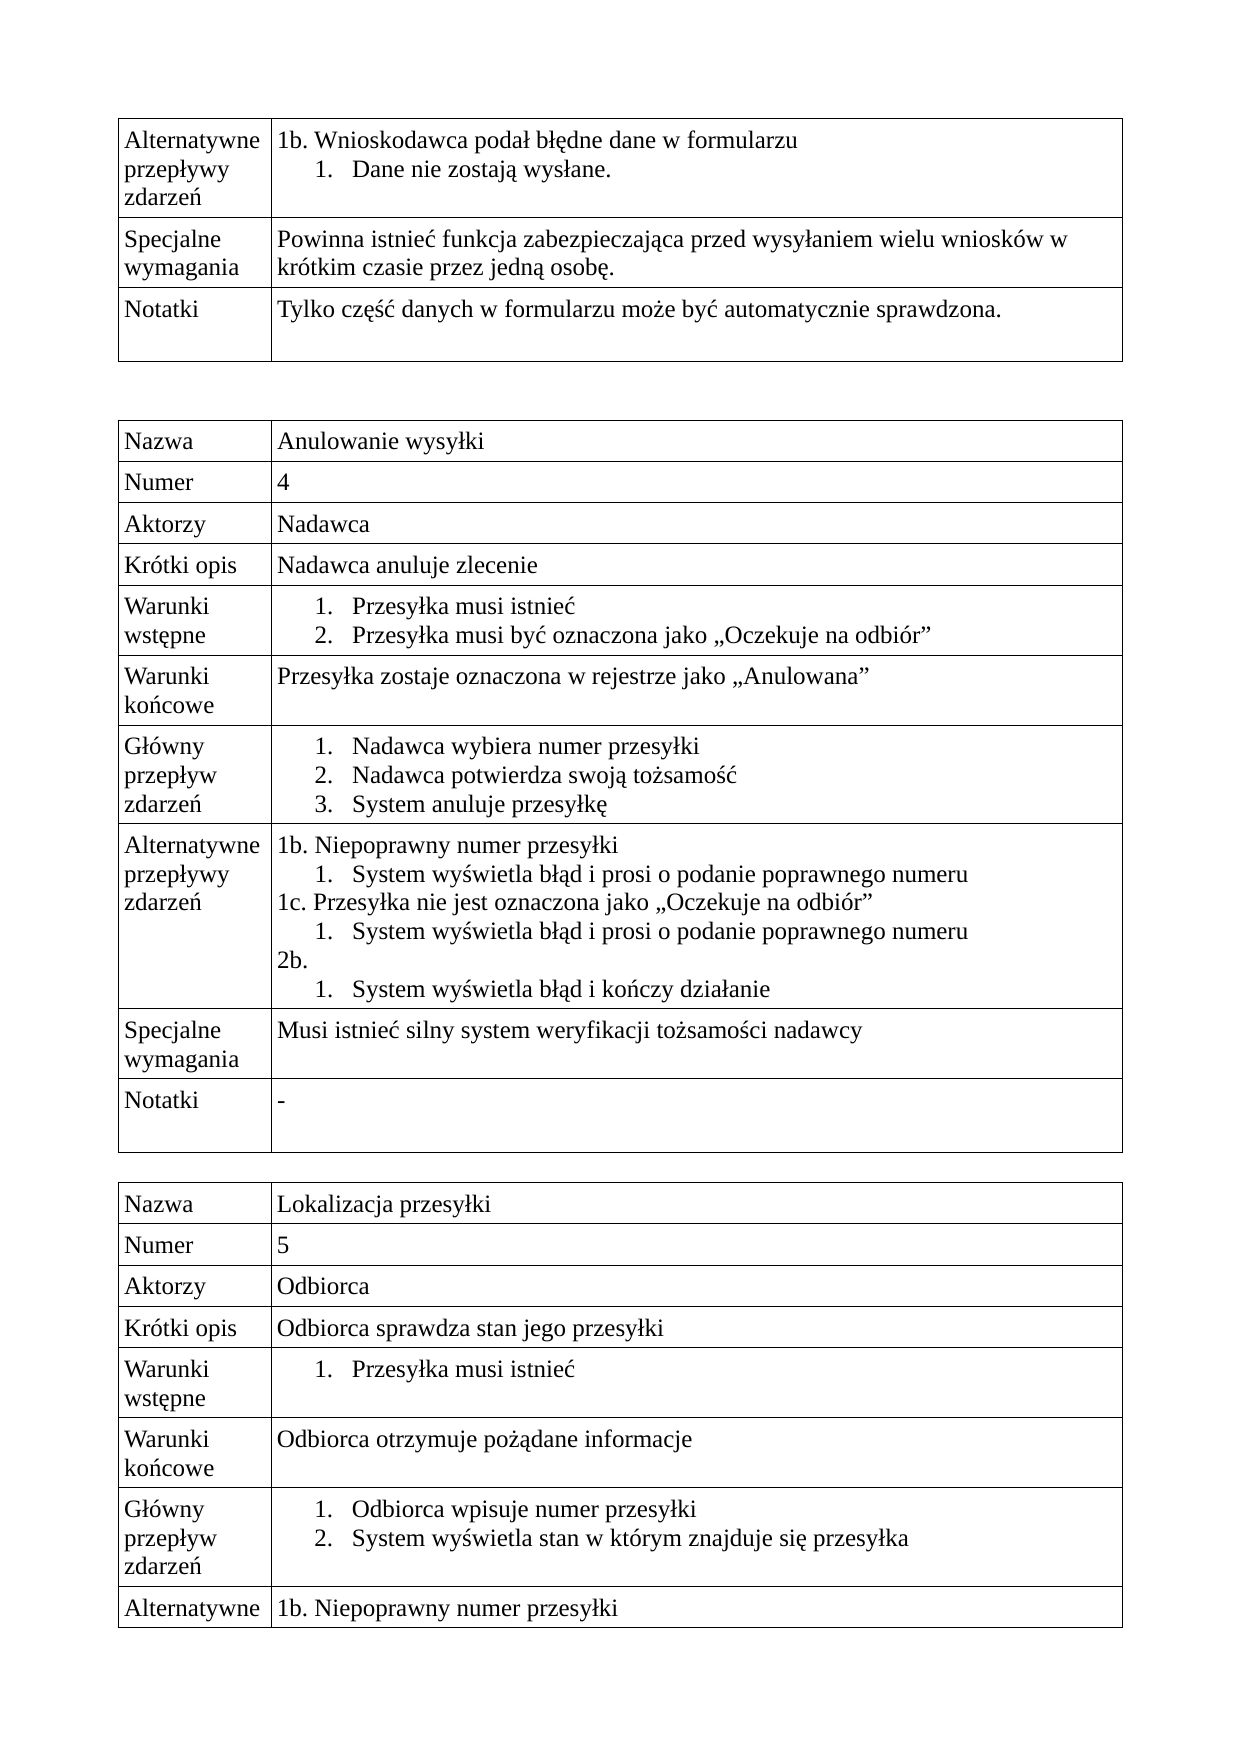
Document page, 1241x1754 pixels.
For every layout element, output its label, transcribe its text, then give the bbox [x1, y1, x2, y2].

table_cell Odbiorca wpisuje numer przesyłki System wyświetla stan w którym znajduje się przesyłka [272, 1488, 1122, 1586]
table_cell Główny przepływ zdarzeń [119, 726, 271, 823]
table_cell Przesyłka zostaje oznaczona w rejestrze jako „Anulowana” [272, 656, 1122, 724]
table_cell Specjalne wymagania [119, 218, 271, 287]
table_header Anulowanie wysyłki [272, 421, 1122, 461]
table_cell Warunki końcowe [119, 656, 271, 724]
table_cell Nadawca [272, 503, 1122, 543]
table_cell Aktorzy [119, 503, 271, 543]
table_cell Numer [119, 1224, 271, 1264]
table_cell Tylko część danych w formularzu może być automatycznie sprawdzona. [272, 288, 1122, 361]
table_cell Powinna istnieć funkcja zabezpieczająca przed wysyłaniem wielu wniosków w krótkim czasie przez jedną osobę. [272, 218, 1122, 287]
table_header Nazwa [119, 1183, 271, 1223]
table_cell 1b. Wnioskodawca podał błędne dane w formularzu Dane nie zostają wysłane. [272, 119, 1122, 217]
table_cell Notatki [119, 1079, 271, 1152]
table_cell Przesyłka musi istnieć Przesyłka musi być oznaczona jako „Oczekuje na odbiór” [272, 586, 1122, 654]
table_cell Notatki [119, 288, 271, 361]
table_cell Warunki wstępne [119, 1348, 271, 1417]
table_cell Nadawca anuluje zlecenie [272, 544, 1122, 584]
table_cell Alternatywne przepływy zdarzeń [119, 119, 271, 217]
table_cell Odbiorca sprawdza stan jego przesyłki [272, 1307, 1122, 1347]
table_cell Warunki wstępne [119, 586, 271, 654]
table_cell - [272, 1079, 1122, 1152]
table_cell 5 [272, 1224, 1122, 1264]
table_cell Specjalne wymagania [119, 1009, 271, 1078]
table_cell Musi istnieć silny system weryfikacji tożsamości nadawcy [272, 1009, 1122, 1078]
table_cell Odbiorca otrzymuje pożądane informacje [272, 1418, 1122, 1487]
table_cell Główny przepływ zdarzeń [119, 1488, 271, 1586]
table_cell 1b. Niepoprawny numer przesyłki System wyświetla błąd i prosi o podanie poprawnego numeru 1c. Przesyłka nie jest oznaczona jako „Oczekuje na odbiór” System wyświetla błąd i prosi o podanie poprawnego numeru 2b. System wyświetla błąd i kończy działanie [272, 824, 1122, 1008]
table_cell Aktorzy [119, 1266, 271, 1306]
table_cell Odbiorca [272, 1266, 1122, 1306]
table_cell Przesyłka musi istnieć [272, 1348, 1122, 1417]
table_header Nazwa [119, 421, 271, 461]
table_cell Alternatywne przepływy zdarzeń [119, 824, 271, 1008]
table_cell Krótki opis [119, 544, 271, 584]
table_cell Numer [119, 462, 271, 502]
table_cell Warunki końcowe [119, 1418, 271, 1487]
table_cell 1b. Niepoprawny numer przesyłki System wyświetla błąd i prosi o podanie poprawnego numeru. 2b. Przesyłka jest „W trasie” lub „W sortowni” System wyświetla geolokalizację danej sortowni lub kuriera [272, 1587, 1122, 1627]
table_header Lokalizacja przesyłki [272, 1183, 1122, 1223]
table_cell Krótki opis [119, 1307, 271, 1347]
table_cell Alternatywne [119, 1587, 271, 1627]
table_cell Nadawca wybiera numer przesyłki Nadawca potwierdza swoją tożsamość System anuluje przesyłkę [272, 726, 1122, 823]
table_cell 4 [272, 462, 1122, 502]
